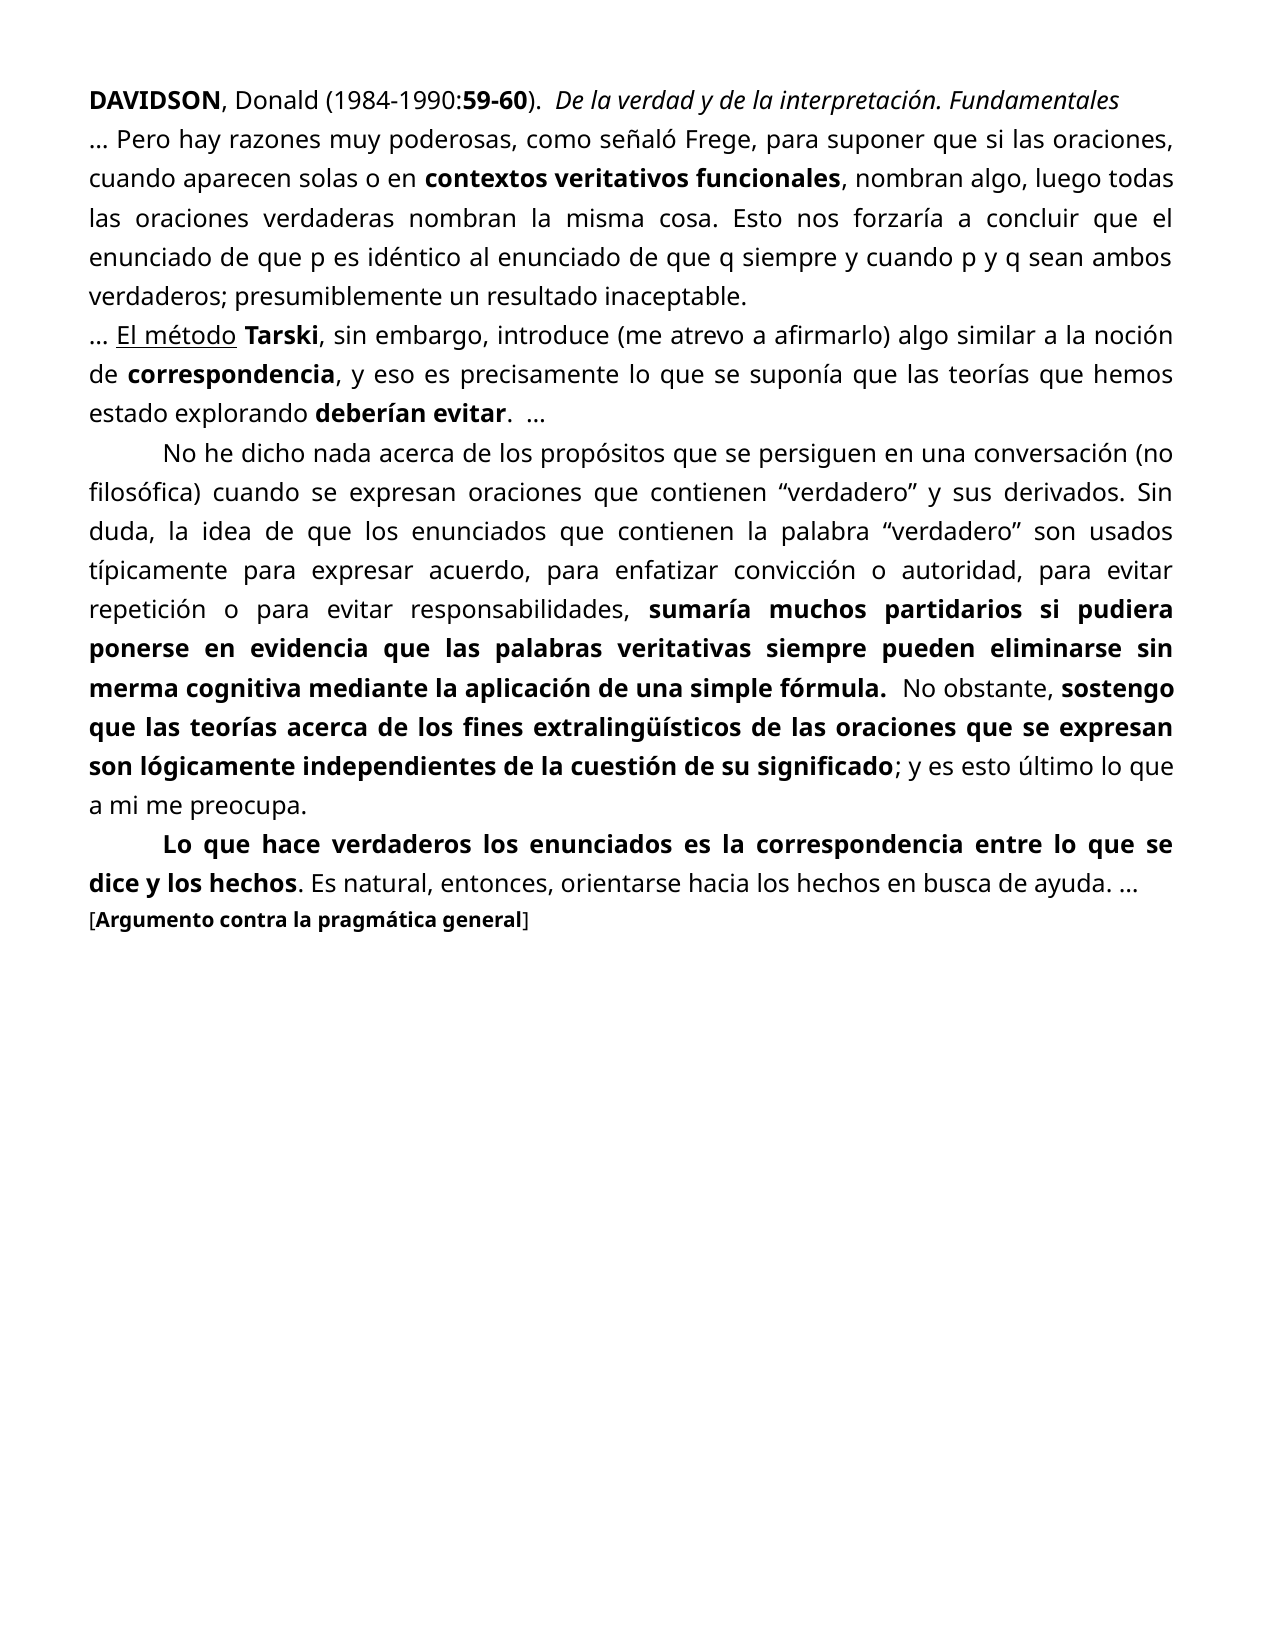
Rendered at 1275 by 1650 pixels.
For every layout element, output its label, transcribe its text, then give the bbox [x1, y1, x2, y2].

text No he dicho nada acerca de los propósitos que se persiguen en una conversación (no filosófica) cuando se expresan oraciones que contienen “verdadero” y sus derivados. Sin duda, la idea de que los enunciados que contienen la palabra “verdadero” son usados típicamente para expresar acuerdo, para enfatizar convicción o autoridad, para evitar repetición o para evitar responsabilidades, sumaría muchos partidarios si pudiera ponerse en evidencia que las palabras veritativas siempre pueden eliminarse sin merma cognitiva mediante la aplicación de una simple fórmula. No obstante, sostengo que las teorías acerca de los fines extralingüísticos de las oraciones que se expresan son lógicamente independientes de la cuestión de su significado; y es esto último lo que a mi me preocupa. [88, 435, 1174, 822]
text DAVIDSON, Donald (1984-1990:59-60). De la verdad y de la interpretación. Fundamentales [88, 83, 1174, 117]
text … Pero hay razones muy poderosas, como señaló Frege, para suponer que si las oraciones, cuando aparecen solas o en contextos veritativos funcionales, nombran algo, luego todas las oraciones verdaderas nombran la misma cosa. Esto nos forzaría a concluir que el enunciado de que p es idéntico al enunciado de que q siempre y cuando p y q sean ambos verdaderos; presumiblemente un resultado inaceptable. [88, 122, 1174, 313]
text Lo que hace verdaderos los enunciados es la correspondencia entre lo que se dice y los hechos. Es natural, entonces, orientarse hacia los hechos en busca de ayuda. … [88, 827, 1174, 900]
text … El método Tarski, sin embargo, introduce (me atrevo a afirmarlo) algo similar a la noción de correspondencia, y eso es precisamente lo que se suponía que las teorías que hemos estado explorando deberían evitar. … [88, 318, 1174, 430]
text [Argumento contra la pragmática general] [88, 905, 1174, 934]
